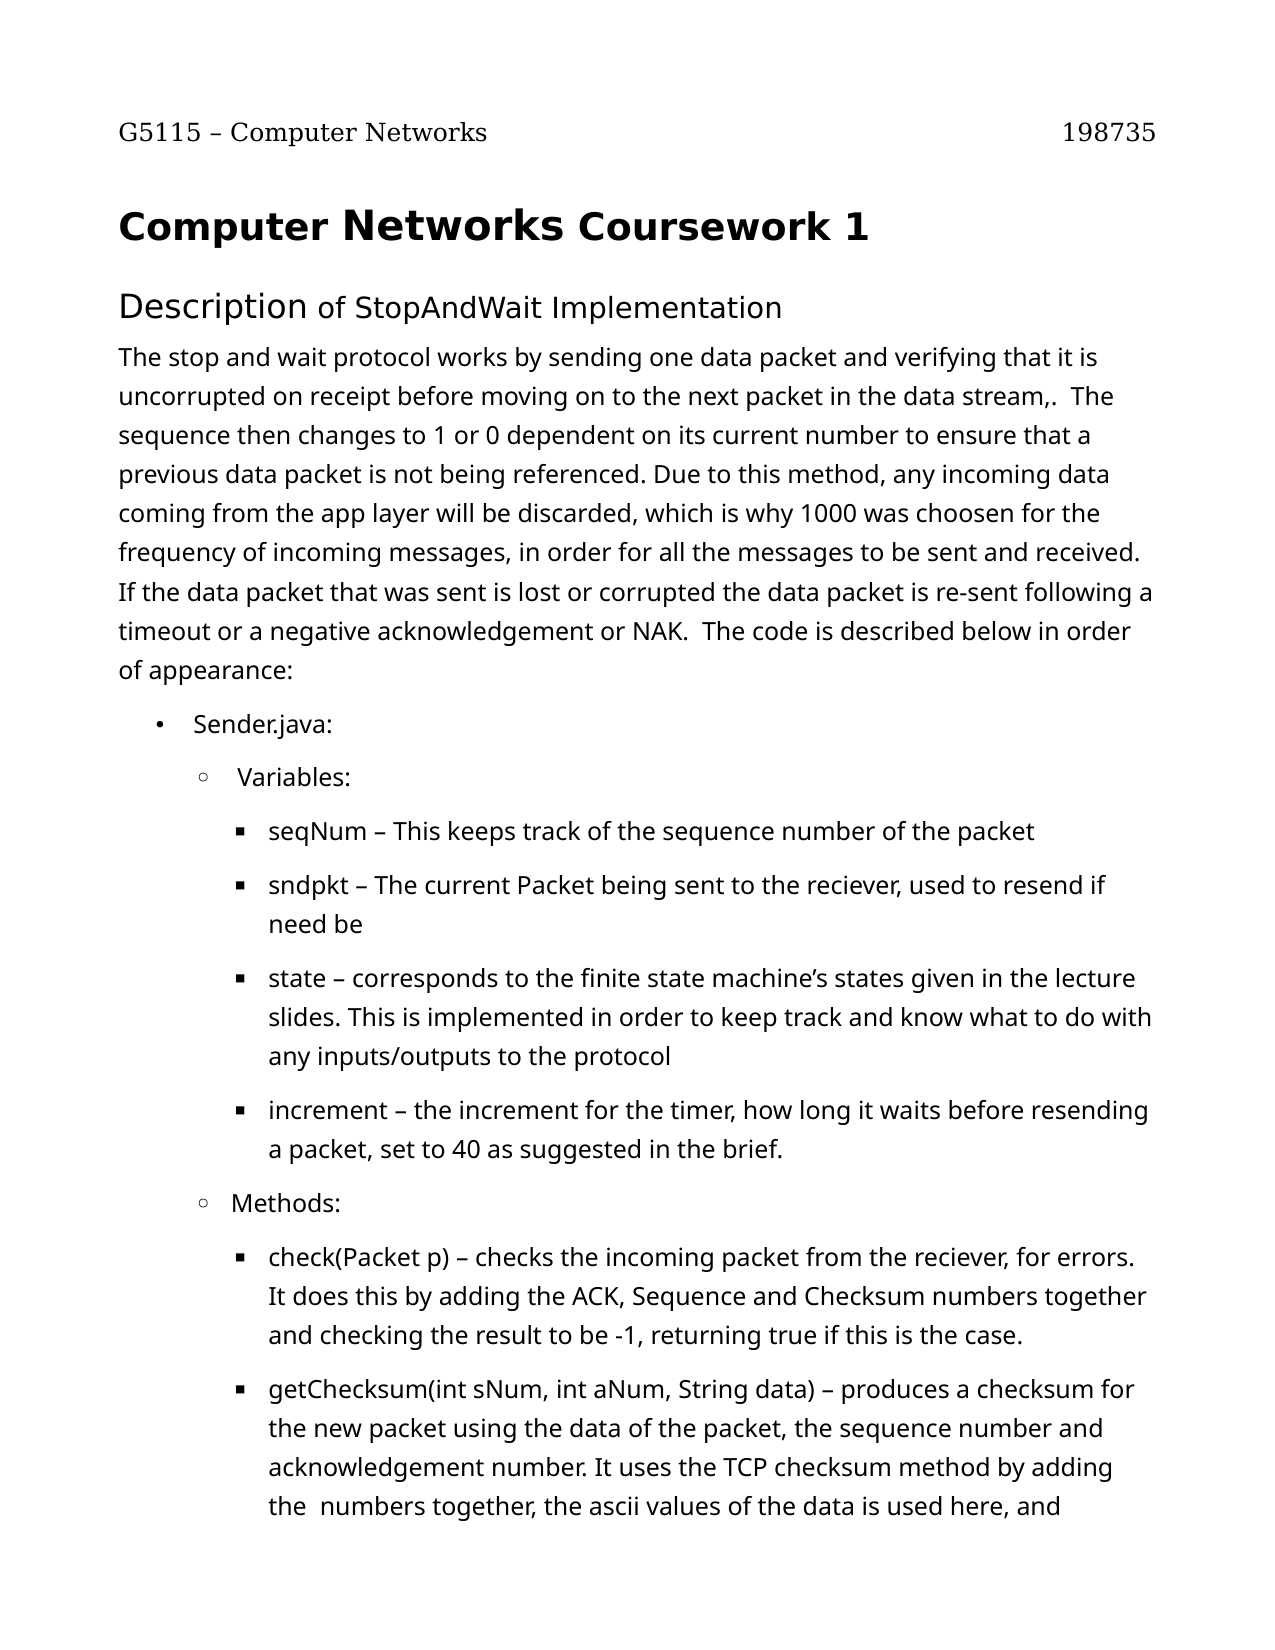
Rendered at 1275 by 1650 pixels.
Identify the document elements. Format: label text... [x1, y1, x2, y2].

list Sender.java: [156, 706, 1157, 740]
list sndpkt – The current Packet being sent to the reciever, used to resend if need be [231, 867, 1157, 941]
list Methods: [193, 1185, 1157, 1219]
text The stop and wait protocol works by sending one data packet and verifying that it is uncorrupted on receipt before moving on to the next packet in the data stream,. The sequence then changes to 1 or 0 dependent on its current number to ensure that a previous data packet is not being referenced. Due to this method, any incoming data coming from the app layer will be discarded, which is why 1000 was choosen for the frequency of incoming messages, in order for all the messages to be sent and received. If the data packet that was sent is lost or corrupted the data packet is re-sent following a timeout or a negative acknowledgement or NAK. The code is described below in order of appearance: [118, 339, 1157, 687]
list state – corresponds to the finite state machine’s states given in the lecture slides. This is implemented in order to keep track and know what to do with any inputs/outputs to the protocol [231, 960, 1157, 1073]
subtitle Computer Networks Coursework 1 [118, 202, 1157, 250]
list seqNum – This keeps track of the sequence number of the packet [231, 814, 1157, 848]
subtitle Description of StopAndWait Implementation [118, 288, 1157, 327]
list getChecksum(int sNum, int aNum, String data) – produces a checksum for the new packet using the data of the packet, the sequence number and acknowledgement number. It uses the TCP checksum method by adding the numbers together, the ascii values of the data is used here, and [231, 1371, 1157, 1523]
list Variables: [193, 760, 1157, 794]
list check(Packet p) – checks the incoming packet from the reciever, for errors. It does this by adding the ACK, Sequence and Checksum numbers together and checking the result to be -1, returning true if this is the case. [231, 1239, 1157, 1352]
list increment – the increment for the timer, how long it waits before resending a packet, set to 40 as suggested in the brief. [231, 1092, 1157, 1166]
